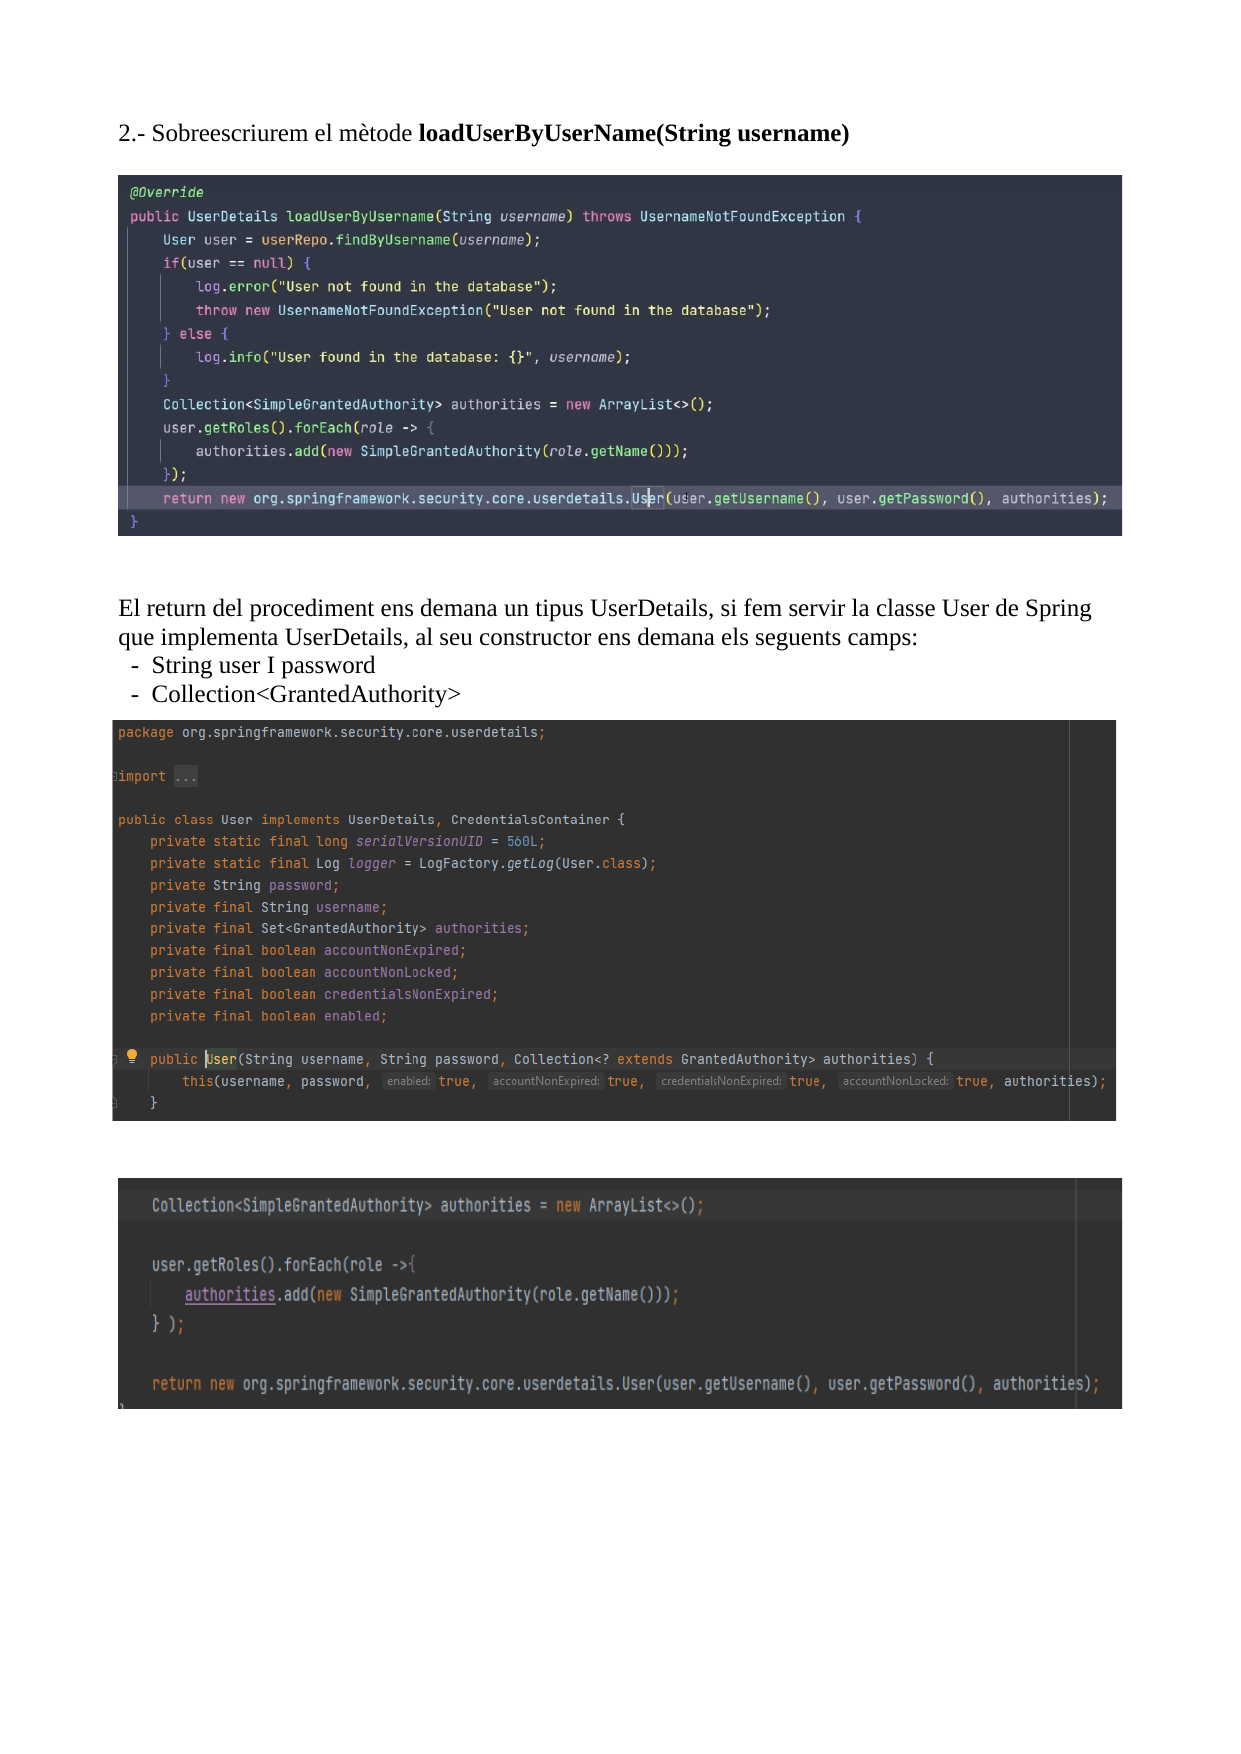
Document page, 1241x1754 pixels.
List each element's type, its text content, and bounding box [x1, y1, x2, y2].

text 2.- Sobreescriurem el mètode loadUserByUserName(String username) [118, 118, 1122, 147]
picture [118, 1178, 1123, 1409]
text El return del procediment ens demana un tipus UserDetails, si fem servir la classe User de Spring que implementa UserDetails, al seu constructor ens demana els seguents camps: [118, 593, 1122, 651]
text - Collection<GrantedAuthority> [118, 679, 1122, 708]
picture [112, 720, 1117, 1121]
text - String user I password [118, 651, 1122, 679]
picture [118, 175, 1123, 536]
